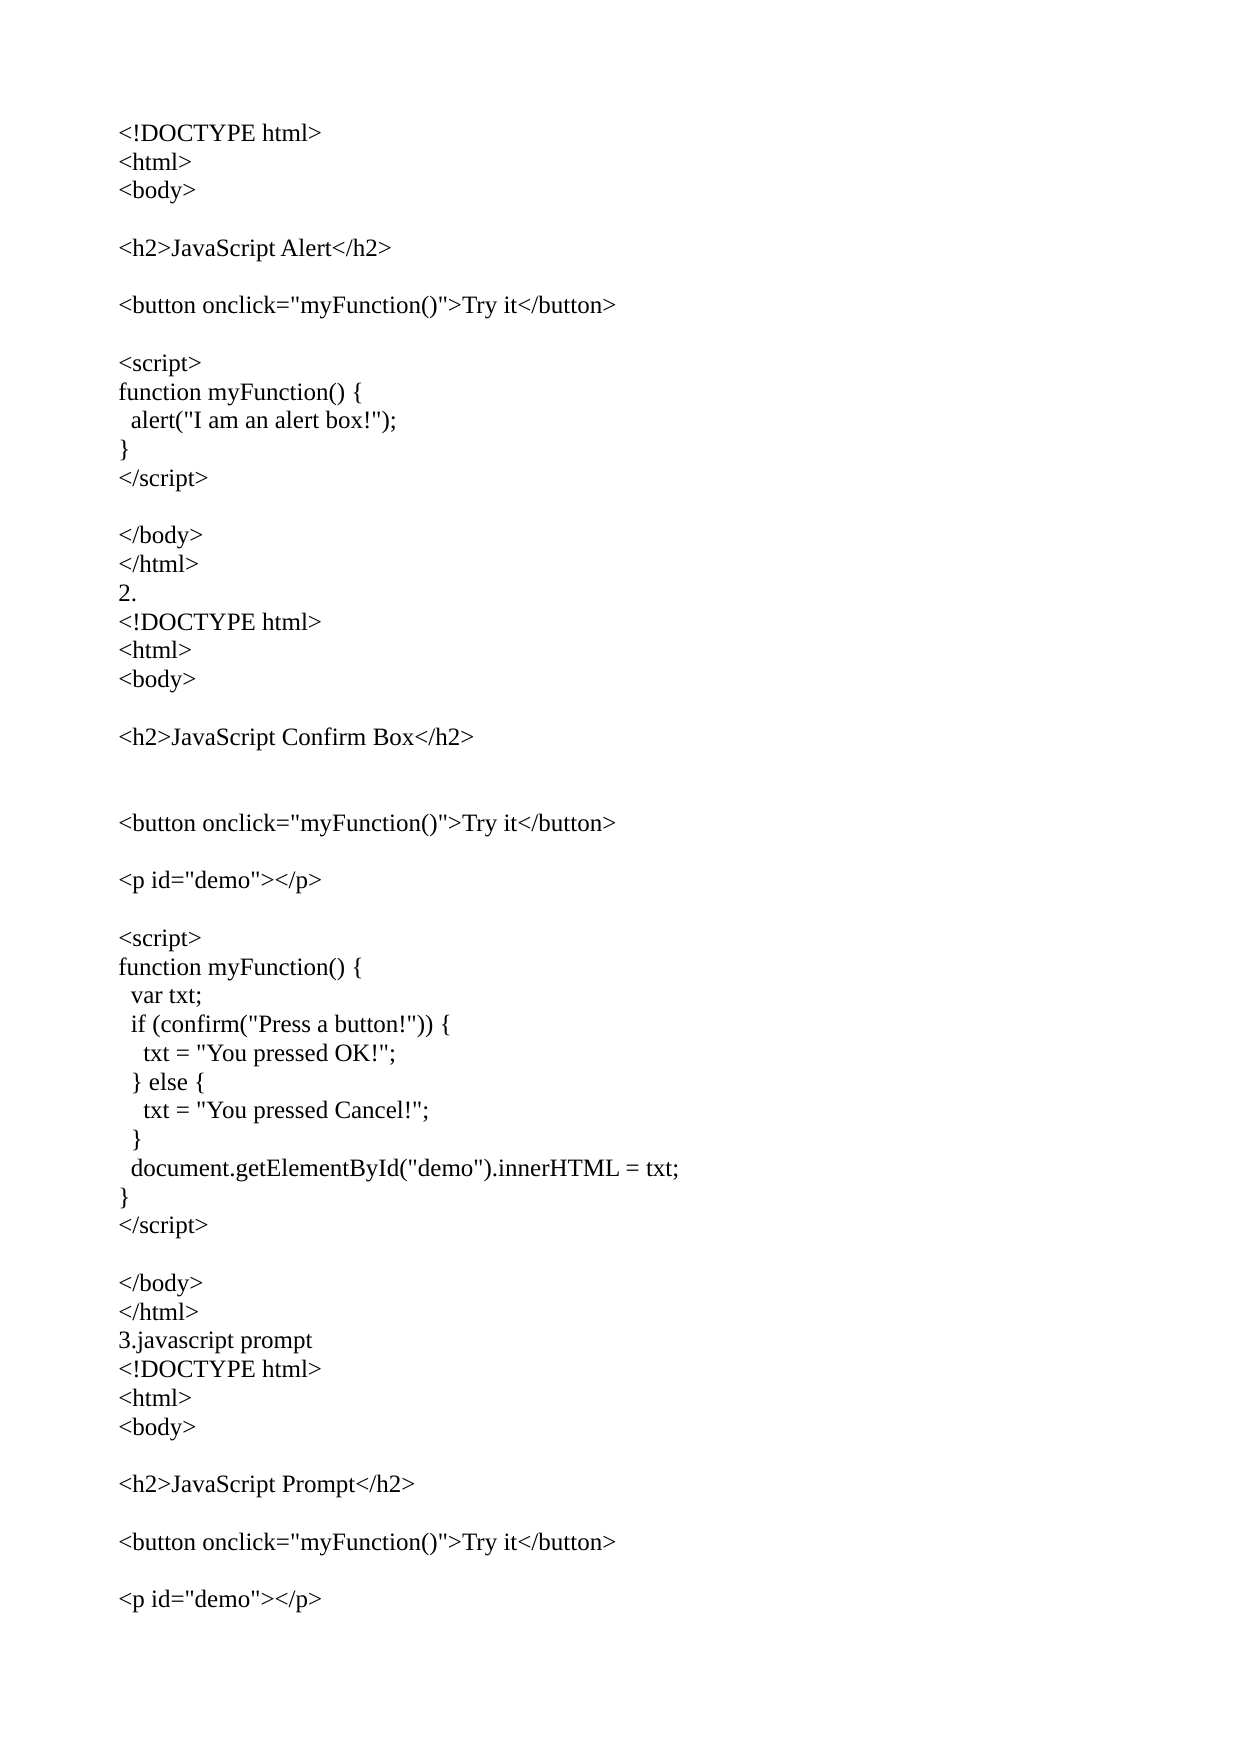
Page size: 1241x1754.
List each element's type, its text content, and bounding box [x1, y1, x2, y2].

text </script> [118, 1211, 1122, 1239]
text <!DOCTYPE html> [118, 118, 1122, 147]
text } [118, 434, 1122, 463]
text <h2>JavaScript Alert</h2> [118, 233, 1122, 262]
text document.getElementById("demo").innerHTML = txt; [118, 1153, 1122, 1182]
text </html> [118, 1297, 1122, 1326]
text txt = "You pressed Cancel!"; [118, 1096, 1122, 1124]
text function myFunction() { [118, 377, 1122, 406]
text <button onclick="myFunction()">Try it</button> [118, 808, 1122, 837]
text if (confirm("Press a button!")) { [118, 1009, 1122, 1038]
text <button onclick="myFunction()">Try it</button> [118, 291, 1122, 319]
text } else { [118, 1067, 1122, 1096]
text function myFunction() { [118, 952, 1122, 981]
text <!DOCTYPE html> [118, 1354, 1122, 1383]
text <html> [118, 1383, 1122, 1412]
text <body> [118, 664, 1122, 693]
text </script> [118, 463, 1122, 492]
text </body> [118, 521, 1122, 549]
text </body> [118, 1268, 1122, 1297]
text <body> [118, 1412, 1122, 1441]
text <script> [118, 348, 1122, 377]
text <button onclick="myFunction()">Try it</button> [118, 1527, 1122, 1556]
text } [118, 1182, 1122, 1211]
text <h2>JavaScript Confirm Box</h2> [118, 722, 1122, 751]
text <script> [118, 923, 1122, 952]
text <html> [118, 636, 1122, 664]
text var txt; [118, 981, 1122, 1009]
text } [118, 1124, 1122, 1153]
text <p id="demo"></p> [118, 866, 1122, 894]
text </html> [118, 549, 1122, 578]
text <!DOCTYPE html> [118, 607, 1122, 636]
text 3.javascript prompt [118, 1326, 1122, 1354]
text <p id="demo"></p> [118, 1584, 1122, 1613]
text <body> [118, 176, 1122, 204]
text txt = "You pressed OK!"; [118, 1038, 1122, 1067]
text alert("I am an alert box!"); [118, 406, 1122, 434]
text 2. [118, 578, 1122, 607]
text <html> [118, 147, 1122, 176]
text <h2>JavaScript Prompt</h2> [118, 1469, 1122, 1498]
